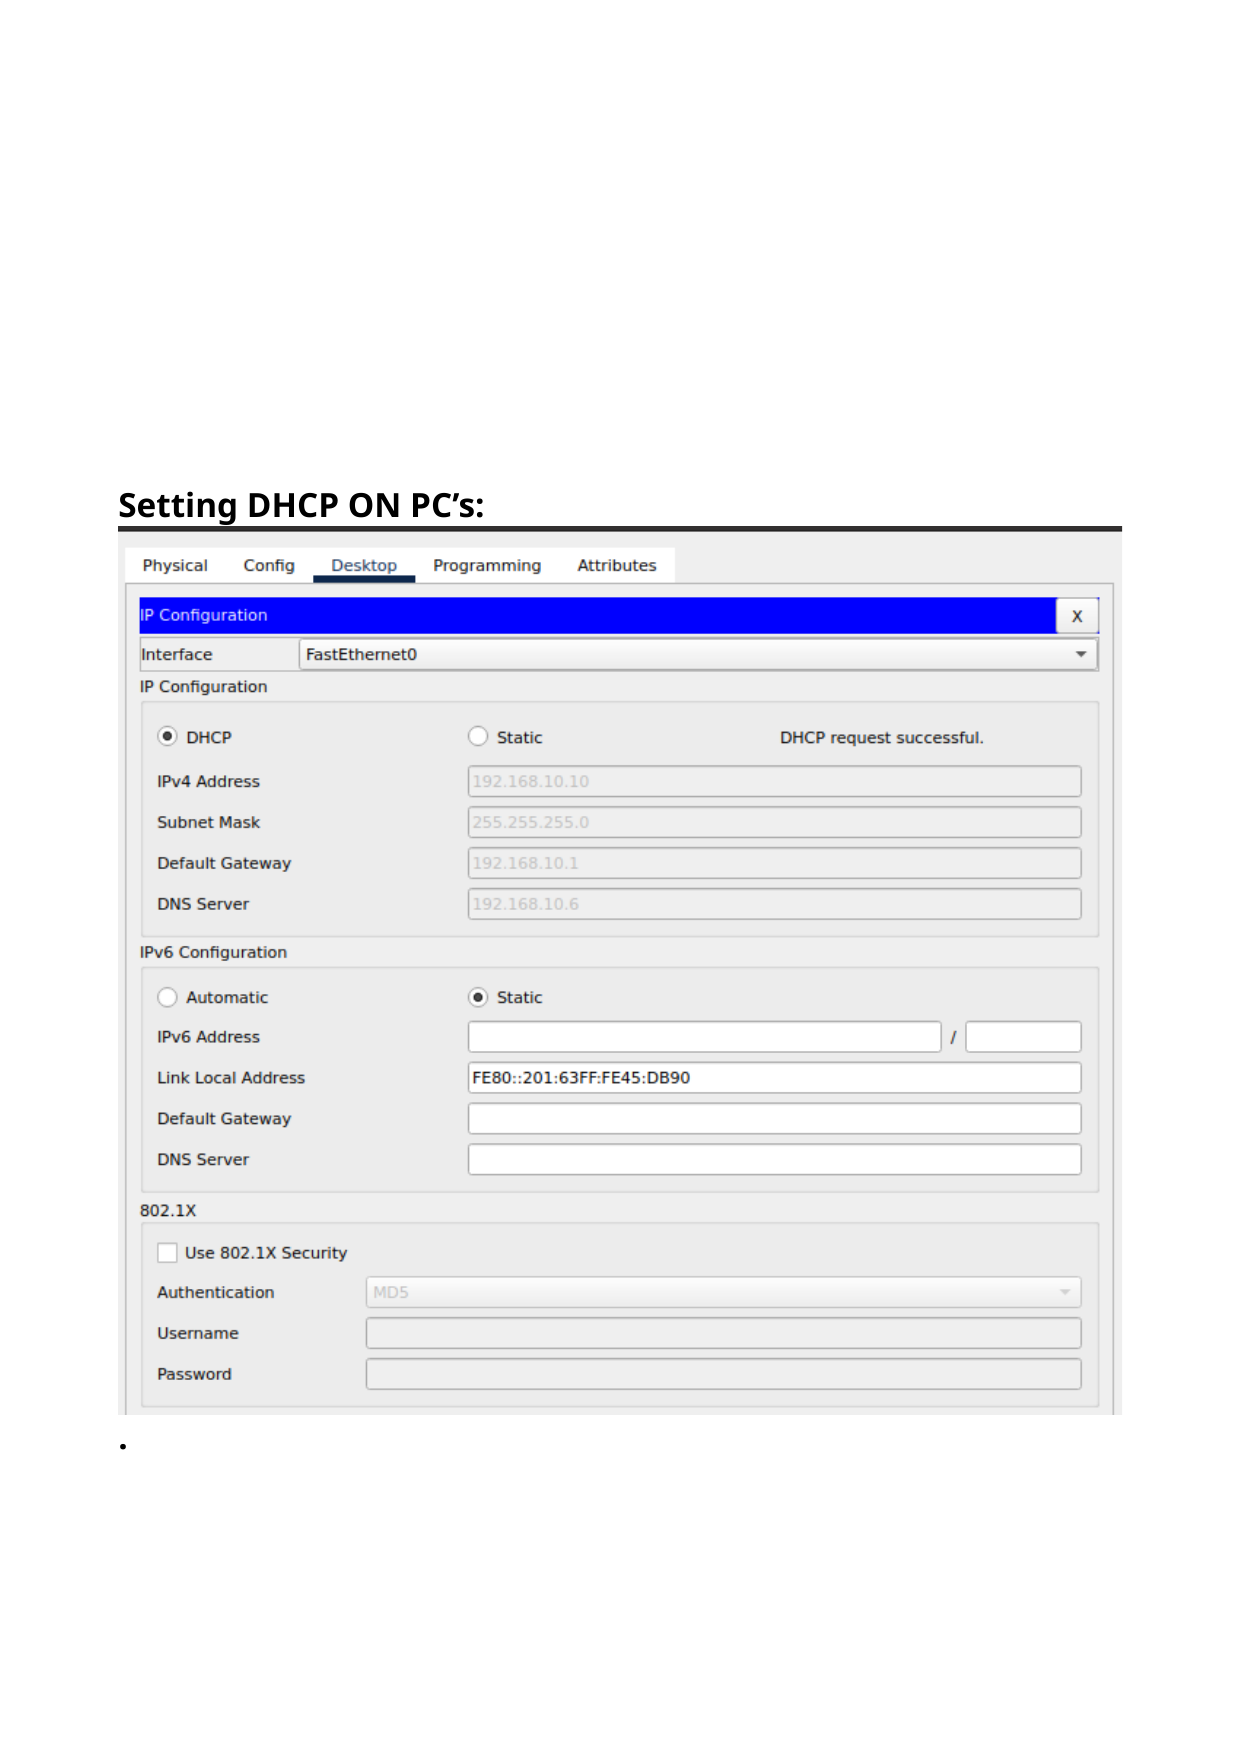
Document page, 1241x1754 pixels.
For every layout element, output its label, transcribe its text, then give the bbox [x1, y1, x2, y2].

text . [118, 1415, 1122, 1459]
text Setting DHCP ON PC’s: [118, 481, 1122, 526]
picture [118, 526, 1123, 1415]
